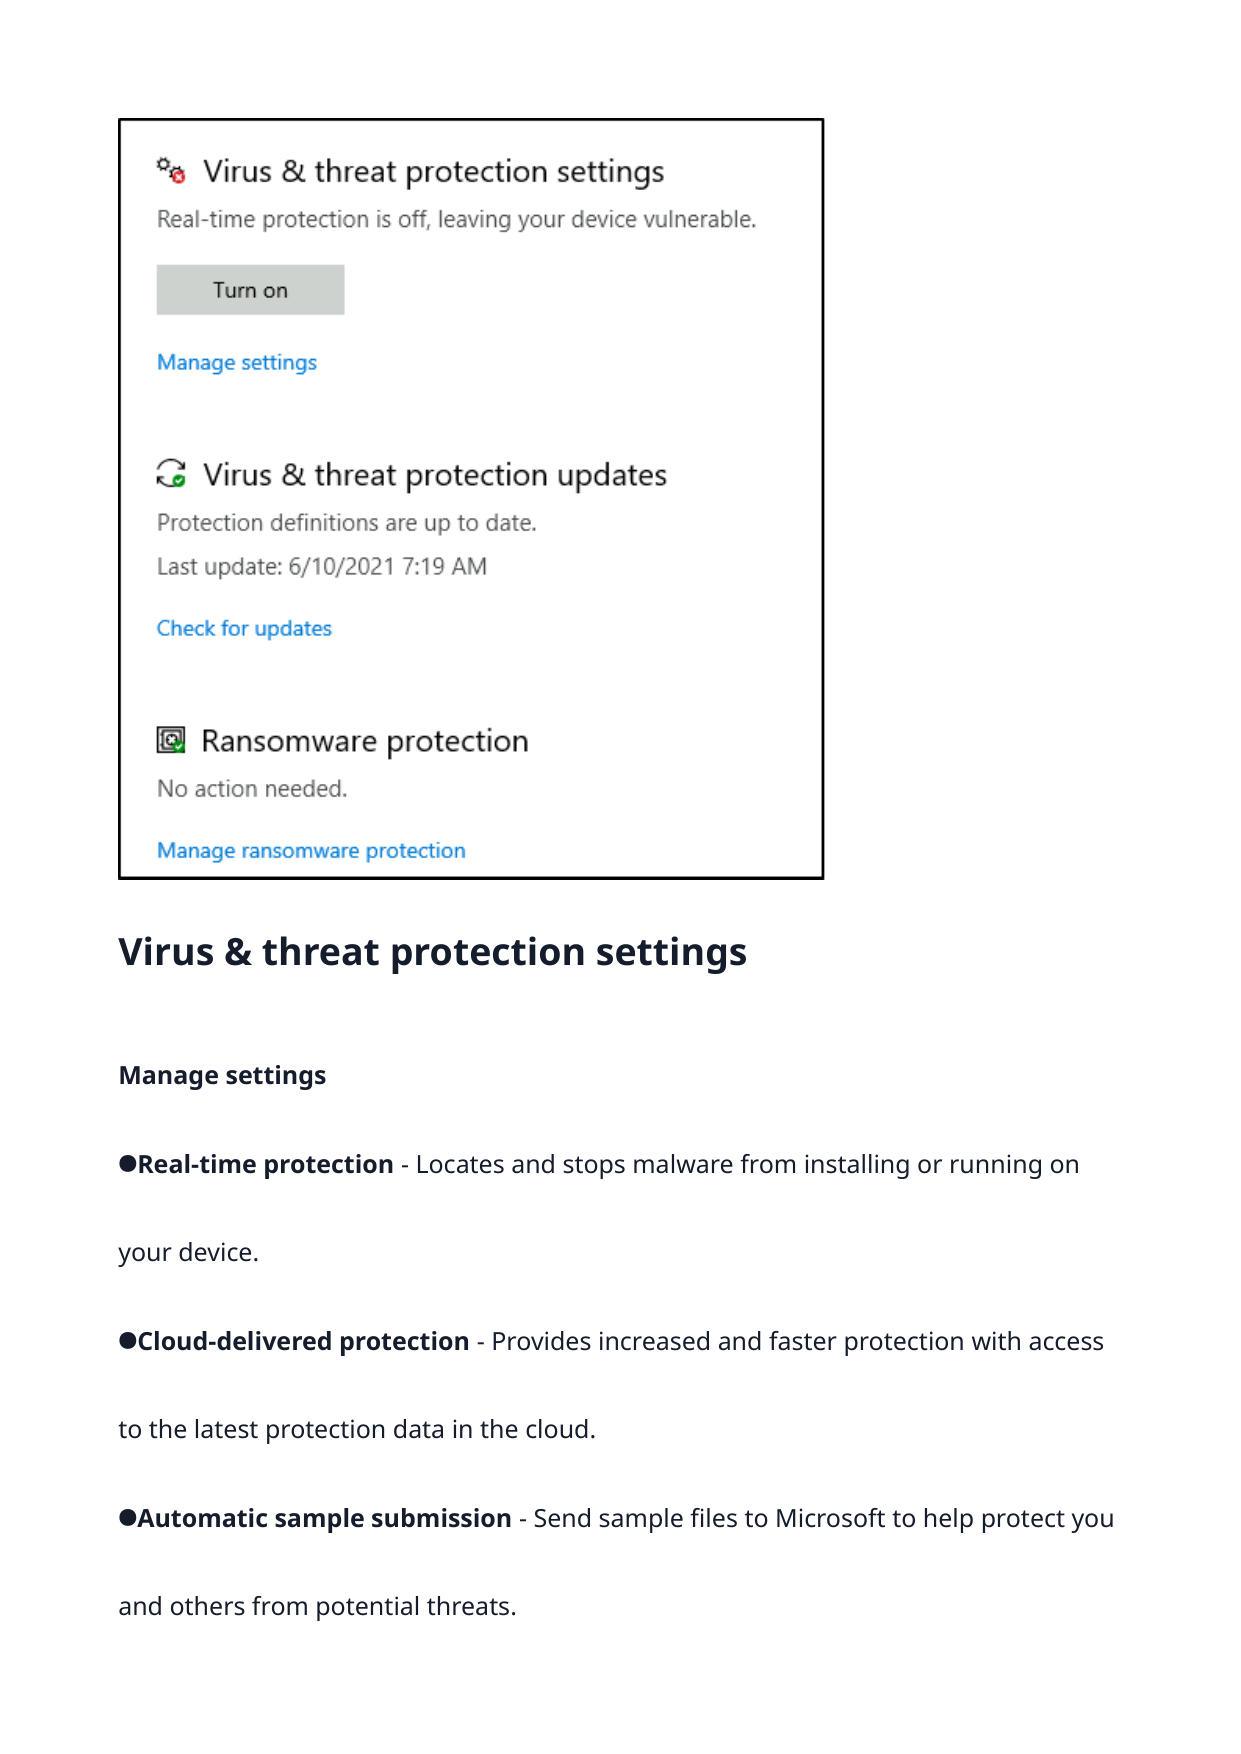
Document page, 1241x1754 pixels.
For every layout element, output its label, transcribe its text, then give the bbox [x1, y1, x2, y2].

list Cloud-delivered protection - Provides increased and faster protection with access to the latest protection data in the cloud. [118, 1323, 1122, 1446]
picture [118, 118, 825, 880]
text Virus & threat protection settings [118, 925, 1122, 976]
list Automatic sample submission - Send sample files to Microsoft to help protect you and others from potential threats. [118, 1501, 1122, 1623]
text Manage settings [118, 1058, 1122, 1092]
list Real-time protection - Locates and stops malware from installing or running on your device. [118, 1146, 1122, 1269]
